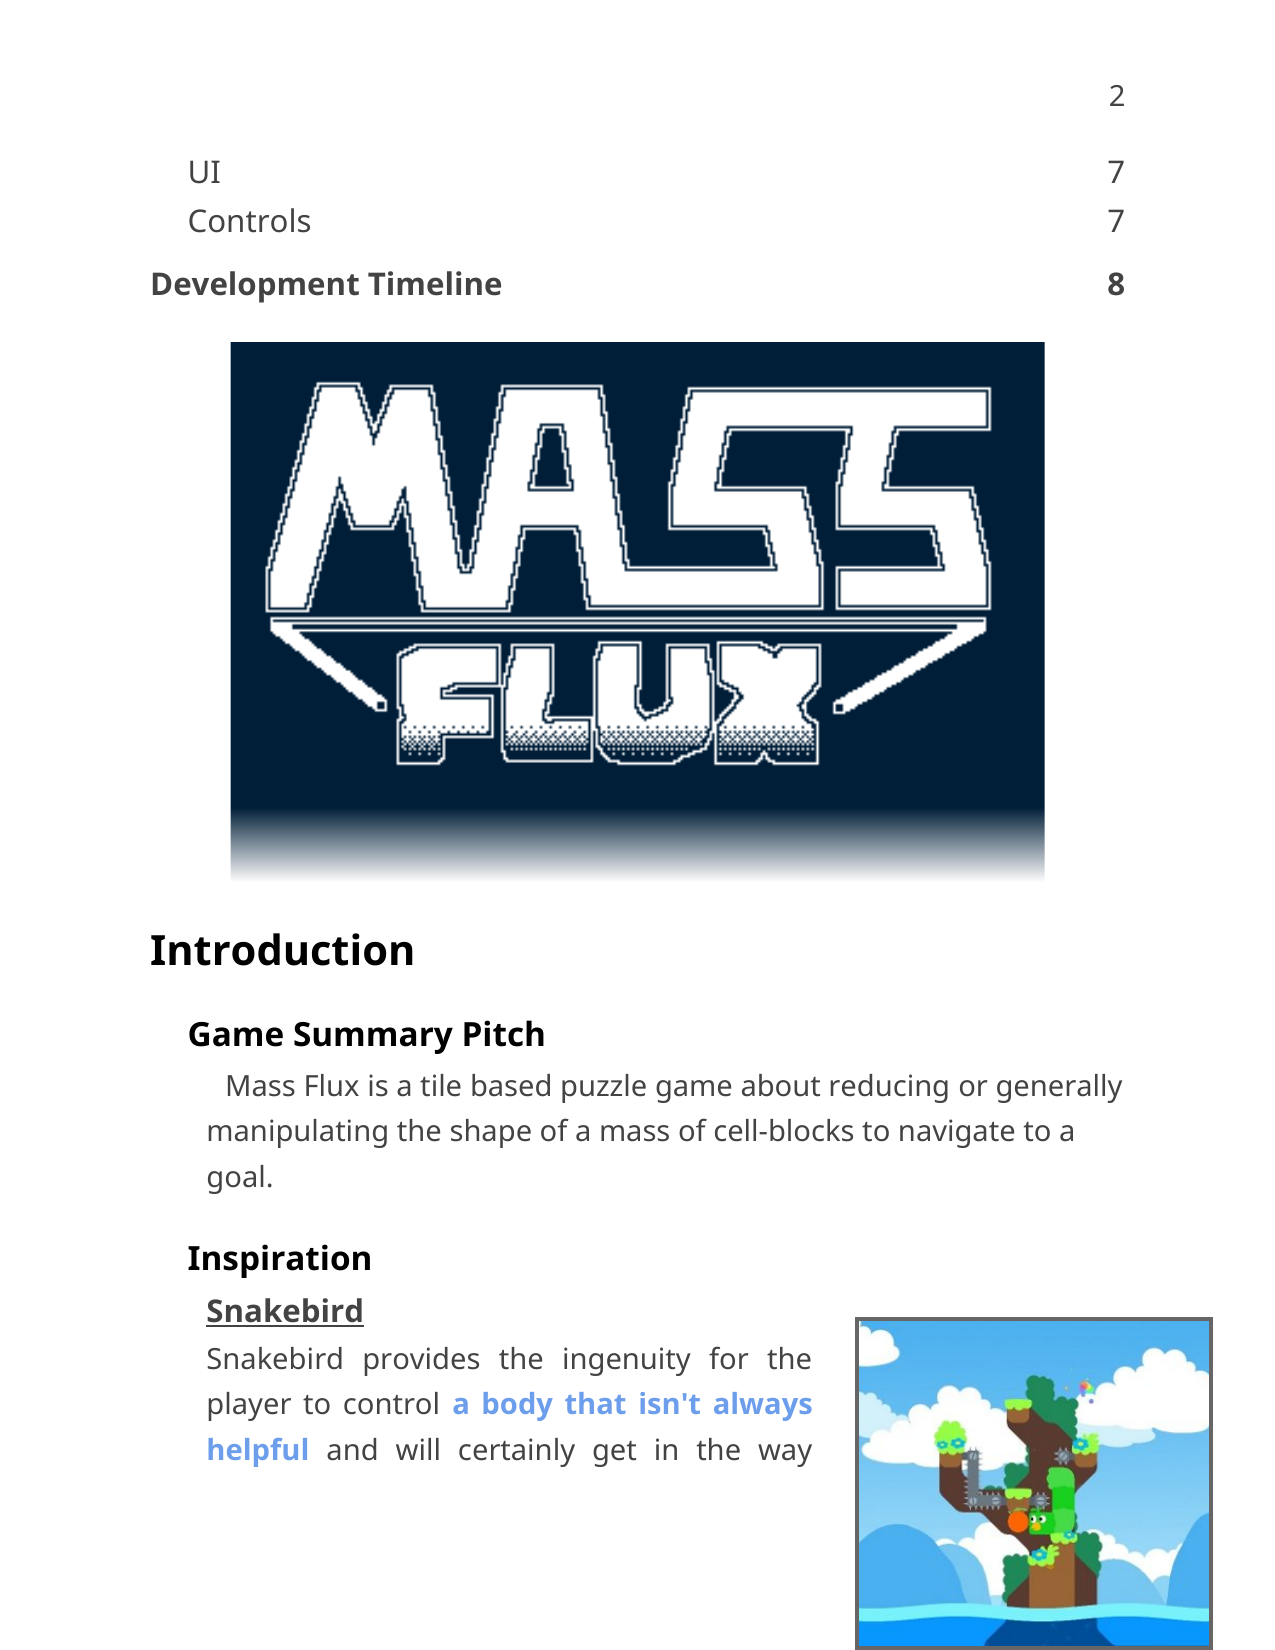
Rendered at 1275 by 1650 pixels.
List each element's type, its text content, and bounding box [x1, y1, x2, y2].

text Mass Flux is a tile based puzzle game about reducing or generally manipulating the shape of a mass of cell-blocks to navigate to a goal. [206, 1065, 1125, 1196]
text Snakebird [206, 1289, 1125, 1332]
subtitle Game Summary Pitch [187, 1011, 1125, 1057]
text Snakebird provides the ingenuity for the player to control a body that isn't always helpful and will certainly get in the way [206, 1338, 855, 1469]
text Controls 7 [187, 199, 1125, 241]
text Development Timeline 8 [150, 262, 1125, 305]
subtitle Inspiration [187, 1235, 1125, 1281]
text UI 7 [187, 150, 1125, 193]
subtitle Introduction [150, 921, 1125, 978]
picture [230, 342, 1045, 884]
picture [859, 1321, 1209, 1646]
